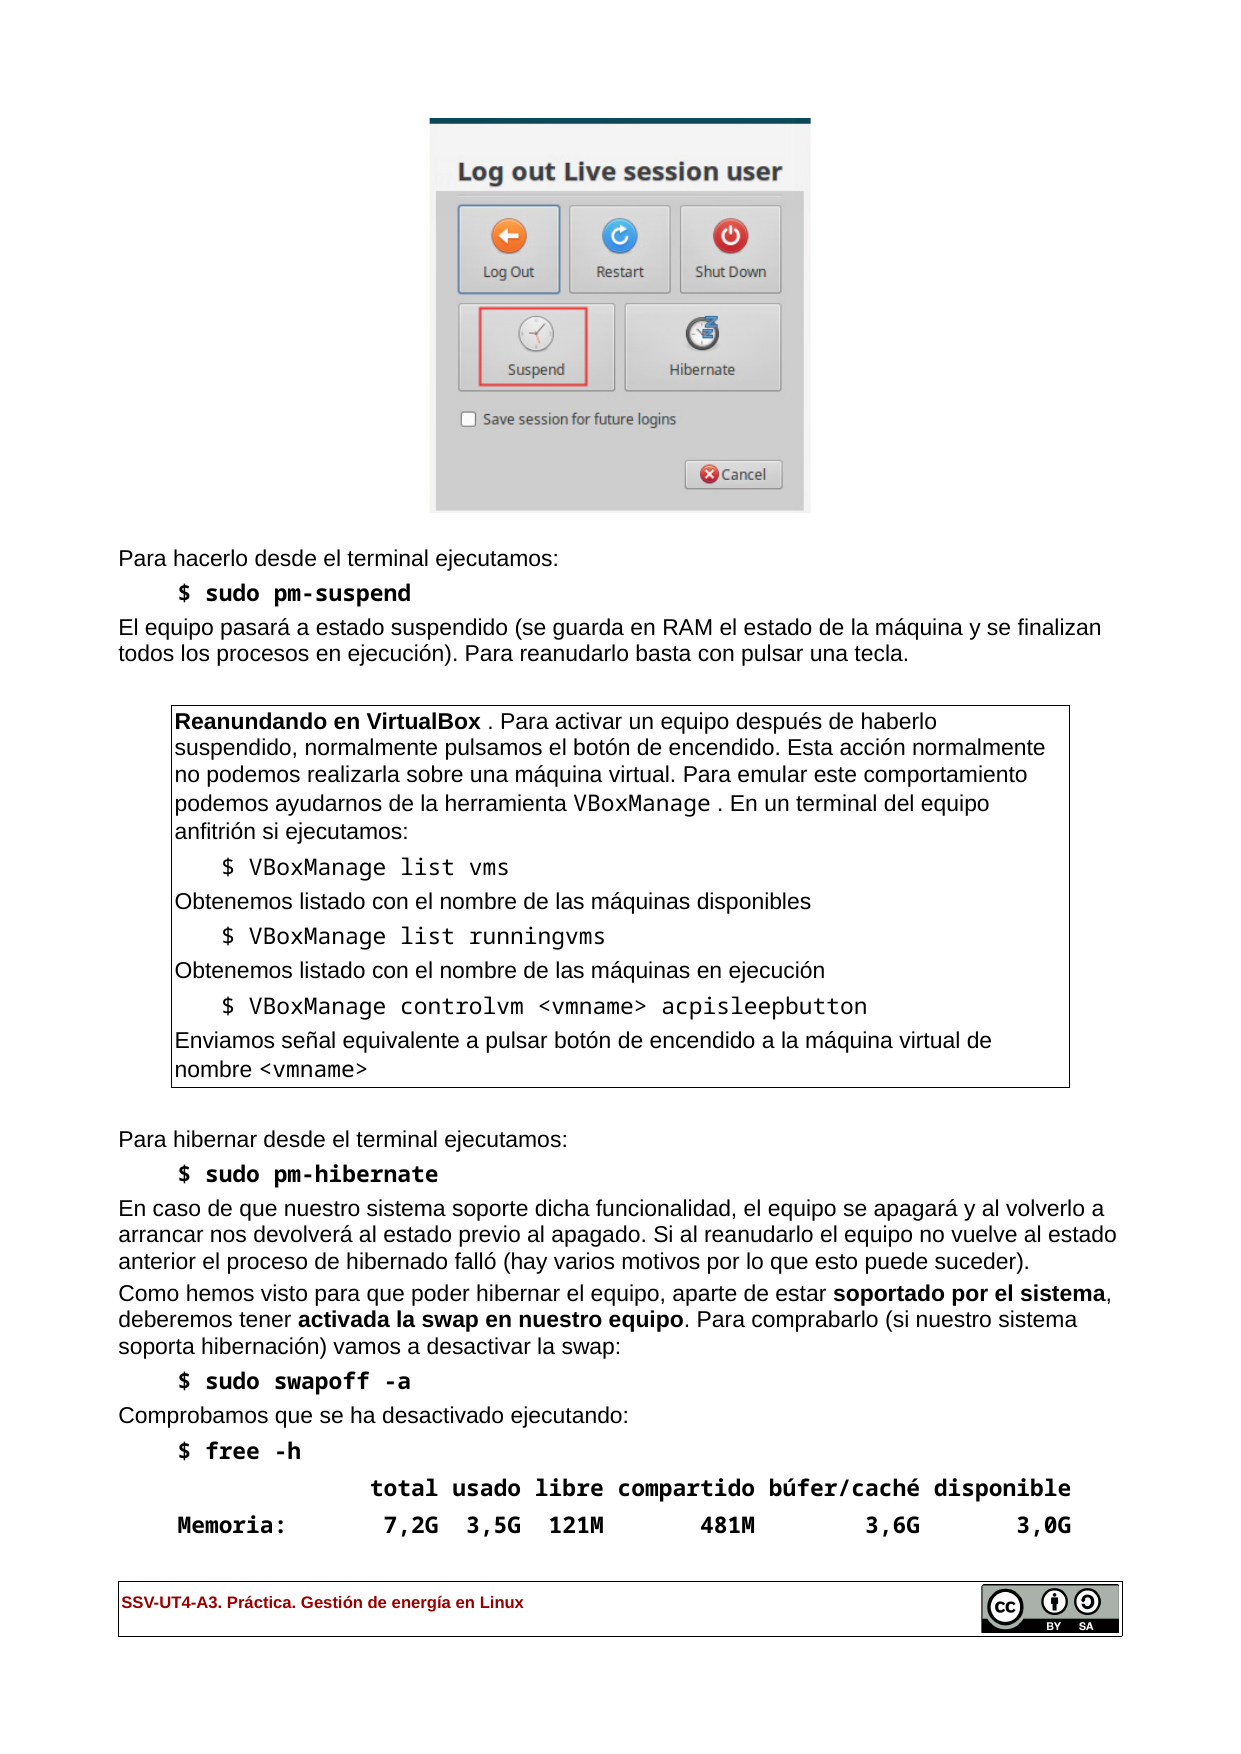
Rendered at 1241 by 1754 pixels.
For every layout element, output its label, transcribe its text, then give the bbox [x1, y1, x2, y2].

text Como hemos visto para que poder hibernar el equipo, aparte de estar soportado por el sistema, deberemos tener activada la swap en nuestro equipo. Para comprabarlo (si nuestro sistema soporta hibernación) vamos a desactivar la swap: [118, 1280, 1122, 1359]
text En caso de que nuestro sistema soporte dicha funcionalidad, el equipo se apagará y al volverlo a arrancar nos devolverá al estado previo al apagado. Si al reanudarlo el equipo no vuelve al estado anterior el proceso de hibernado falló (hay varios motivos por lo que esto puede suceder). [118, 1195, 1122, 1274]
text $ sudo pm-suspend [177, 577, 1122, 608]
picture [981, 1584, 1119, 1633]
text Comprobamos que se ha desactivado ejecutando: [118, 1402, 1122, 1429]
text Para hibernar desde el terminal ejecutamos: [118, 1126, 1122, 1152]
text Enviamos señal equivalente a pulsar botón de encendido a la máquina virtual de nombre <vmname> [172, 1024, 1069, 1087]
text $ VBoxManage controlvm <vmname> acpisleepbutton [172, 987, 1069, 1021]
text $ sudo pm-hibernate [177, 1158, 1122, 1189]
text Obtenemos listado con el nombre de las máquinas disponibles [172, 885, 1069, 914]
text total usado libre compartido búfer/caché disponible [177, 1472, 1122, 1503]
text Memoria: 7,2G 3,5G 121M 481M 3,6G 3,0G [177, 1509, 1122, 1540]
text $ VBoxManage list vms [172, 848, 1069, 882]
picture [429, 118, 811, 513]
text Para hacerlo desde el terminal ejecutamos: [118, 544, 1122, 571]
text El equipo pasará a estado suspendido (se guarda en RAM el estado de la máquina y se finalizan todos los procesos en ejecución). Para reanudarlo basta con pulsar una tecla. [118, 614, 1122, 667]
text $ VBoxManage list runningvms [172, 917, 1069, 951]
text $ free -h [177, 1434, 1122, 1466]
text Reanundando en VirtualBox . Para activar un equipo después de haberlo suspendido, normalmente pulsamos el botón de encendido. Esta acción normalmente no podemos realizarla sobre una máquina virtual. Para emular este comportamiento podemos ayudarnos de la herramienta VBoxManage . En un terminal del equipo anfitrión si ejecutamos: [172, 706, 1069, 845]
text Obtenemos listado con el nombre de las máquinas en ejecución [172, 954, 1069, 984]
text $ sudo swapoff -a [177, 1365, 1122, 1396]
